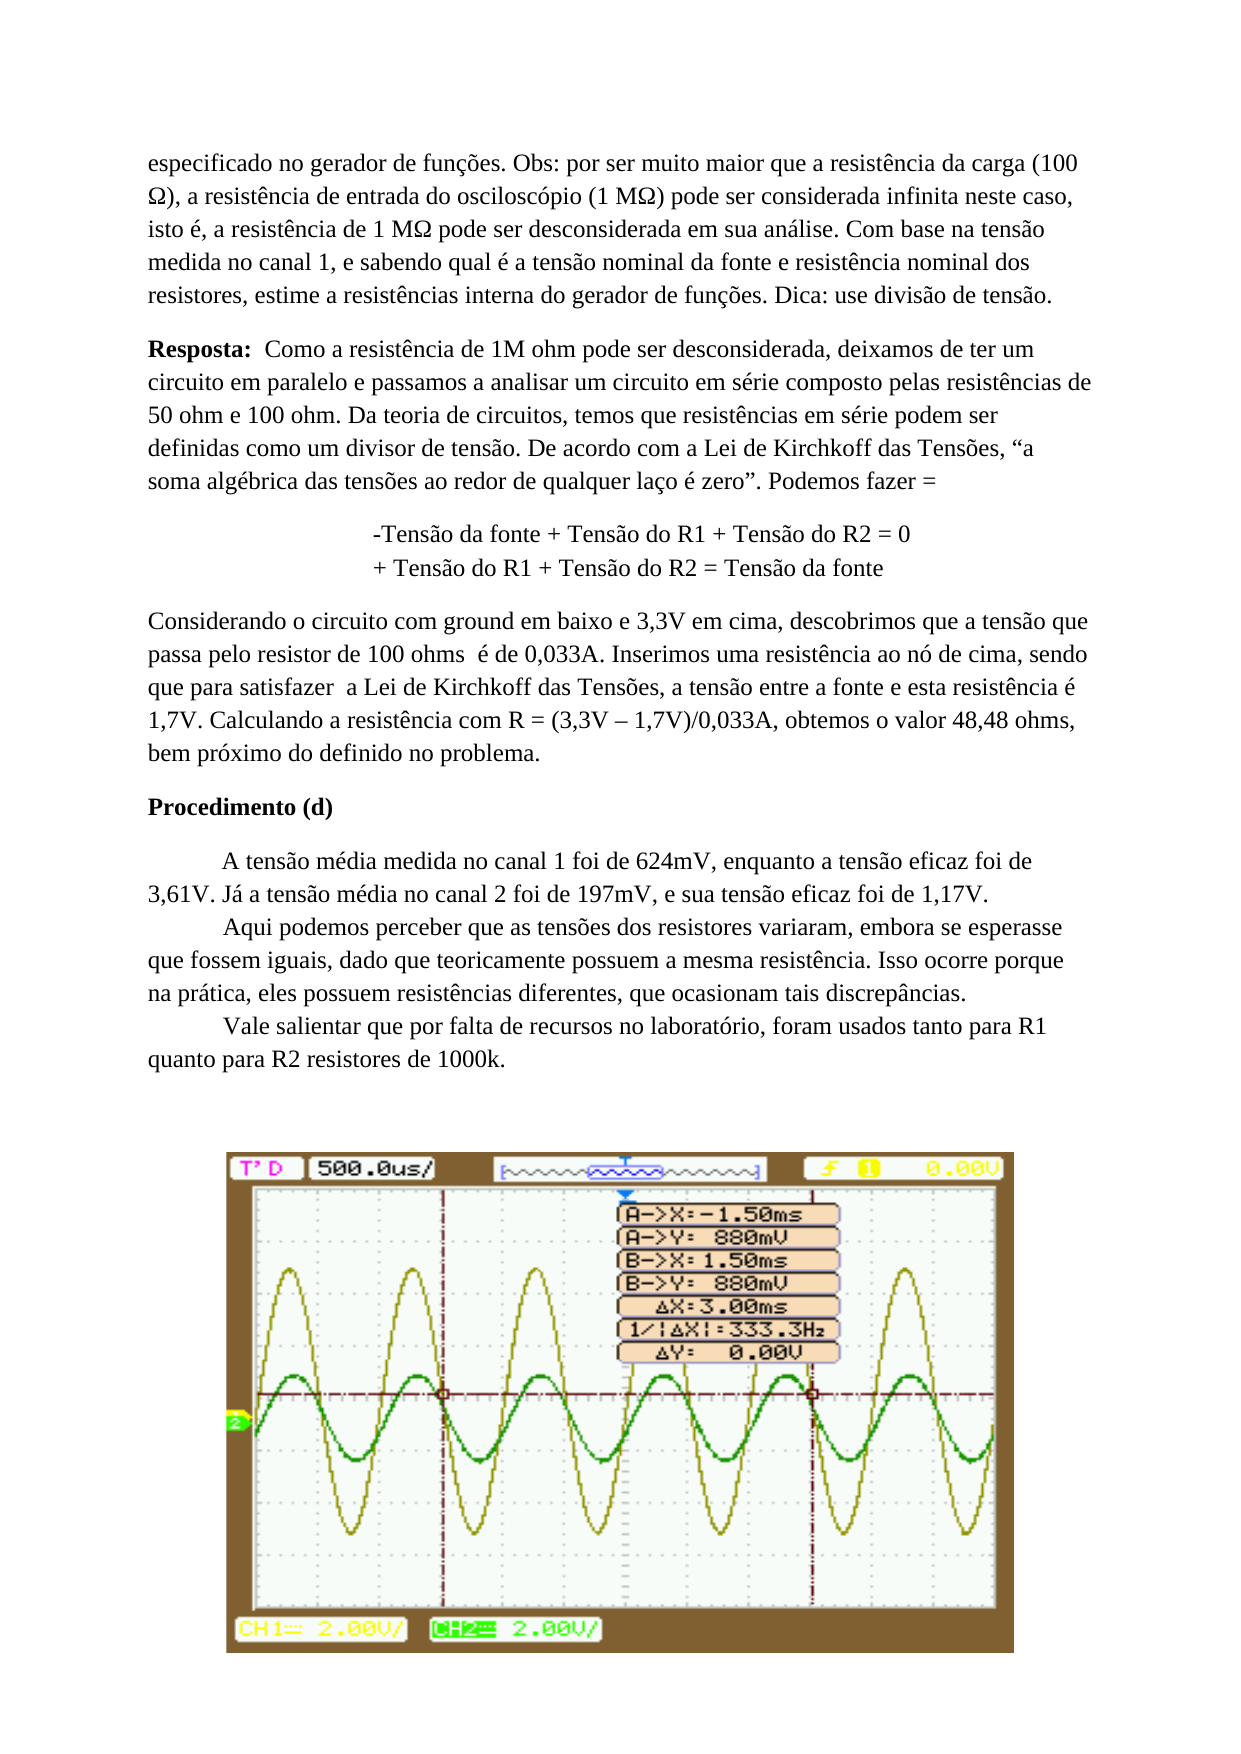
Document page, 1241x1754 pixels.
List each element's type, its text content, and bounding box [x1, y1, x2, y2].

text A tensão média medida no canal 1 foi de 624mV, enquanto a tensão eficaz foi de 3,61V. Já a tensão média no canal 2 foi de 197mV, e sua tensão eficaz foi de 1,17V. Aqui podemos perceber que as tensões dos resistores variaram, embora se esperasse que fossem iguais, dado que teoricamente possuem a mesma resistência. Isso ocorre porque na prática, eles possuem resistências diferentes, que ocasionam tais discrepâncias. Vale salientar que por falta de recursos no laboratório, foram usados tanto para R1 quanto para R2 resistores de 1000k. [148, 846, 1092, 1073]
text especificado no gerador de funções. Obs: por ser muito maior que a resistência da carga (100 Ω), a resistência de entrada do osciloscópio (1 MΩ) pode ser considerada infinita neste caso, isto é, a resistência de 1 MΩ pode ser desconsiderada em sua análise. Com base na tensão medida no canal 1, e sabendo qual é a tensão nominal da fonte e resistência nominal dos resistores, estime a resistências interna do gerador de funções. Dica: use divisão de tensão. [148, 148, 1092, 308]
picture [226, 1152, 1014, 1653]
text -Tensão da fonte + Tensão do R1 + Tensão do R2 = 0 + Tensão do R1 + Tensão do R2 = Tensão da fonte [148, 519, 1092, 581]
text Procedimento (d) [148, 792, 1092, 821]
text Considerando o circuito com ground em baixo e 3,3V em cima, descobrimos que a tensão que passa pelo resistor de 100 ohms é de 0,033A. Inserimos uma resistência ao nó de cima, sendo que para satisfazer a Lei de Kirchkoff das Tensões, a tensão entre a fonte e esta resistência é 1,7V. Calculando a resistência com R = (3,3V – 1,7V)/0,033A, obtemos o valor 48,48 ohms, bem próximo do definido no problema. [148, 606, 1092, 767]
text Resposta: Como a resistência de 1M ohm pode ser desconsiderada, deixamos de ter um circuito em paralelo e passamos a analisar um circuito em série composto pelas resistências de 50 ohm e 100 ohm. Da teoria de circuitos, temos que resistências em série podem ser definidas como um divisor de tensão. De acordo com a Lei de Kirchkoff das Tensões, “a soma algébrica das tensões ao redor de qualquer laço é zero”. Podemos fazer = [148, 334, 1092, 494]
